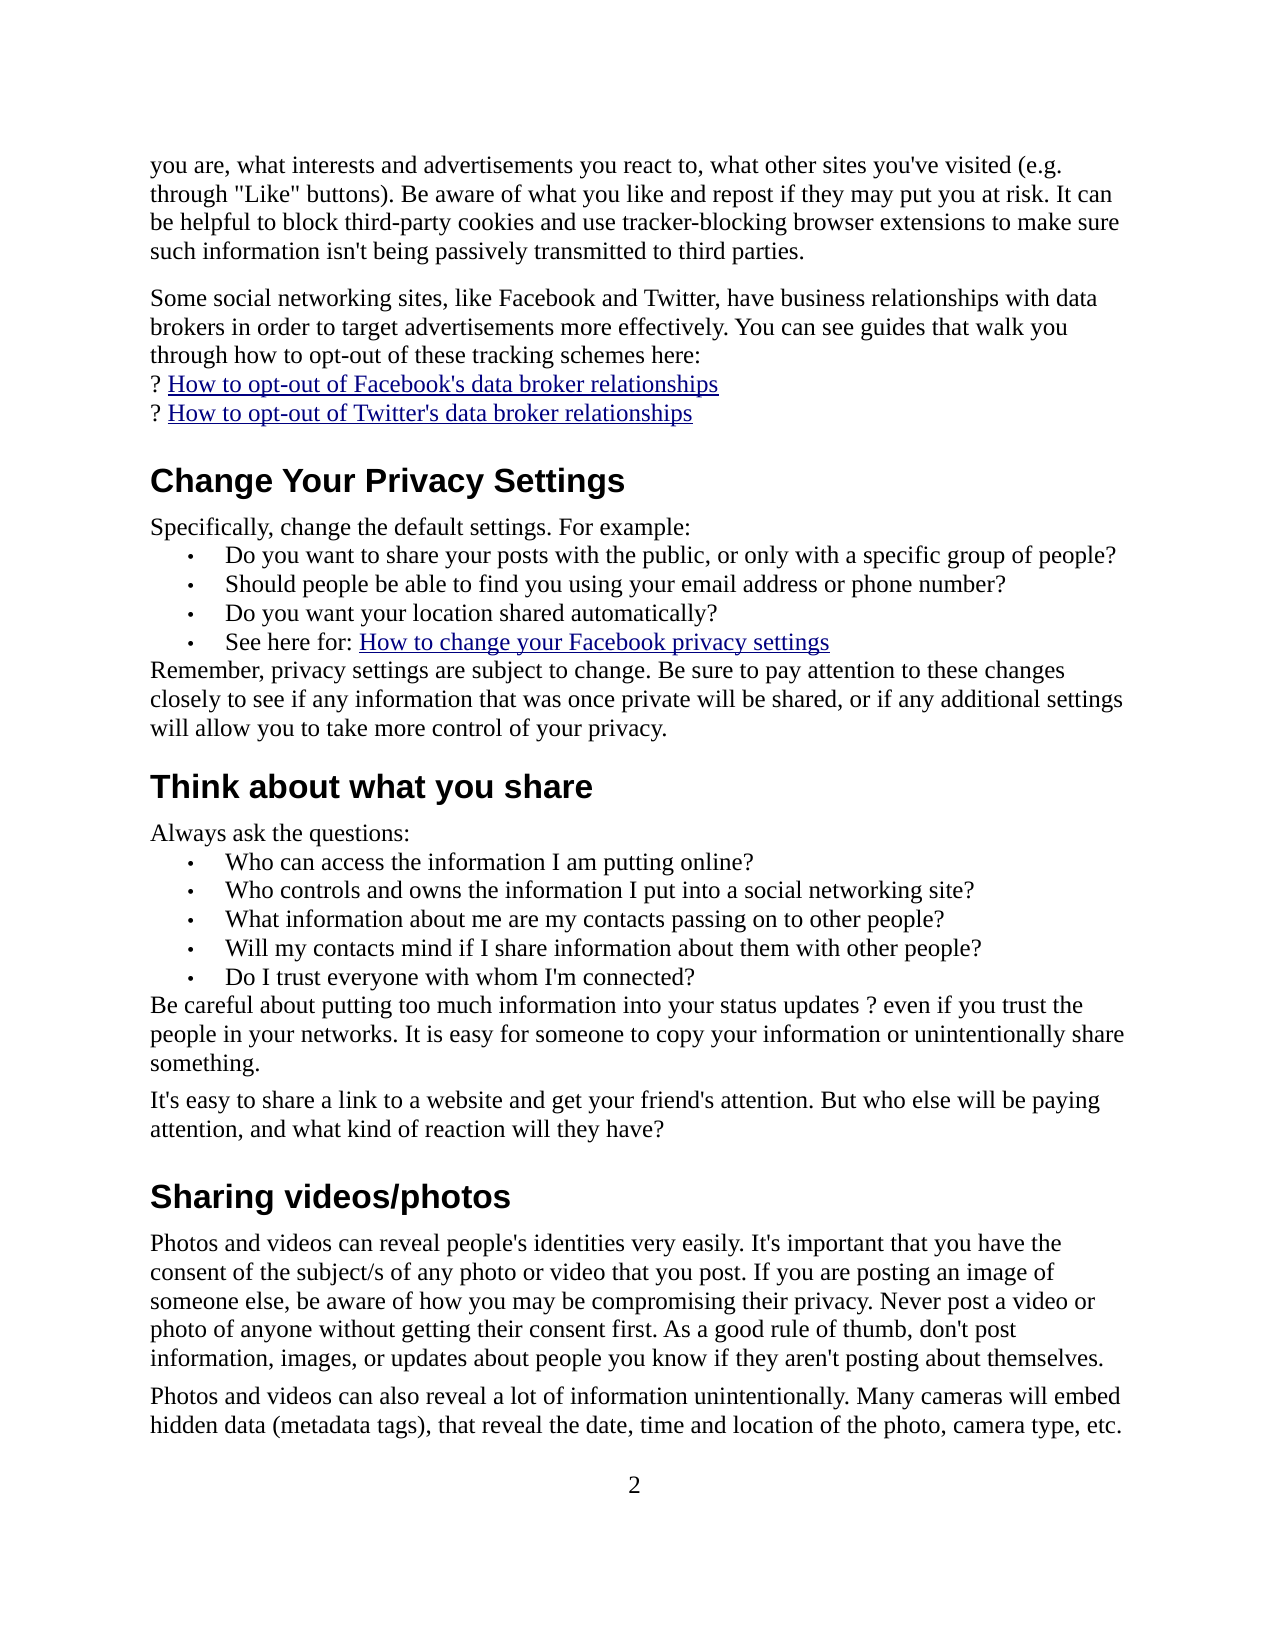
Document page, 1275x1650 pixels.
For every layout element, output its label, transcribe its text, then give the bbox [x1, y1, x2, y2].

text Be careful about putting too much information into your status updates ? even if you trust the people in your networks. It is easy for someone to copy your information or unintentionally share something. [150, 990, 1125, 1077]
text Photos and videos can also reveal a lot of information unintentionally. Many cameras will embed hidden data (metadata tags), that reveal the date, time and location of the photo, camera type, etc. [150, 1381, 1125, 1438]
list Should people be able to find you using your email address or phone number? [187, 569, 1125, 598]
text It's easy to share a link to a website and get your friend's attention. But who else will be paying attention, and what kind of reaction will they have? [150, 1086, 1125, 1143]
list Who can access the information I am putting online? [187, 847, 1125, 875]
text Specifically, change the default settings. For example: [150, 512, 1125, 541]
list Who controls and owns the information I put into a social networking site? [187, 875, 1125, 904]
list See here for: How to change your Facebook privacy settings [187, 627, 1125, 656]
subtitle Think about what you share [150, 767, 1125, 805]
list Will my contacts mind if I share information about them with other people? [187, 933, 1125, 962]
subtitle Change Your Privacy Settings [150, 461, 1125, 499]
list Do I trust everyone with whom I'm connected? [187, 962, 1125, 990]
text Some social networking sites, like Facebook and Twitter, have business relationships with data brokers in order to target advertisements more effectively. You can see guides that walk you through how to opt-out of these tracking schemes here: ? How to opt-out of Facebook's data broker relationships ? How to opt-out of Twitter's data broker relationships [150, 283, 1125, 427]
text Remember, privacy settings are subject to change. Be sure to pay attention to these changes closely to see if any information that was once private will be shared, or if any additional settings will allow you to take more control of your privacy. [150, 656, 1125, 742]
text Photos and videos can reveal people's identities very easily. It's important that you have the consent of the subject/s of any photo or video that you post. If you are posting an image of someone else, be aware of how you may be compromising their privacy. Never post a video or photo of anyone without getting their consent first. As a good rule of thumb, don't post information, images, or updates about people you know if they aren't posting about themselves. [150, 1228, 1125, 1372]
list What information about me are my contacts passing on to other people? [187, 904, 1125, 933]
text you are, what interests and advertisements you react to, what other sites you've visited (e.g. through "Like" buttons). Be aware of what you like and repost if they may put you at risk. It can be helpful to block third-party cookies and use tracker-blocking browser extensions to make sure such information isn't being passively transmitted to third parties. [150, 150, 1125, 265]
text Always ask the questions: [150, 818, 1125, 847]
list Do you want your location shared automatically? [187, 598, 1125, 627]
subtitle Sharing videos/photos [150, 1177, 1125, 1216]
list Do you want to share your posts with the public, or only with a specific group of people? [187, 541, 1125, 569]
